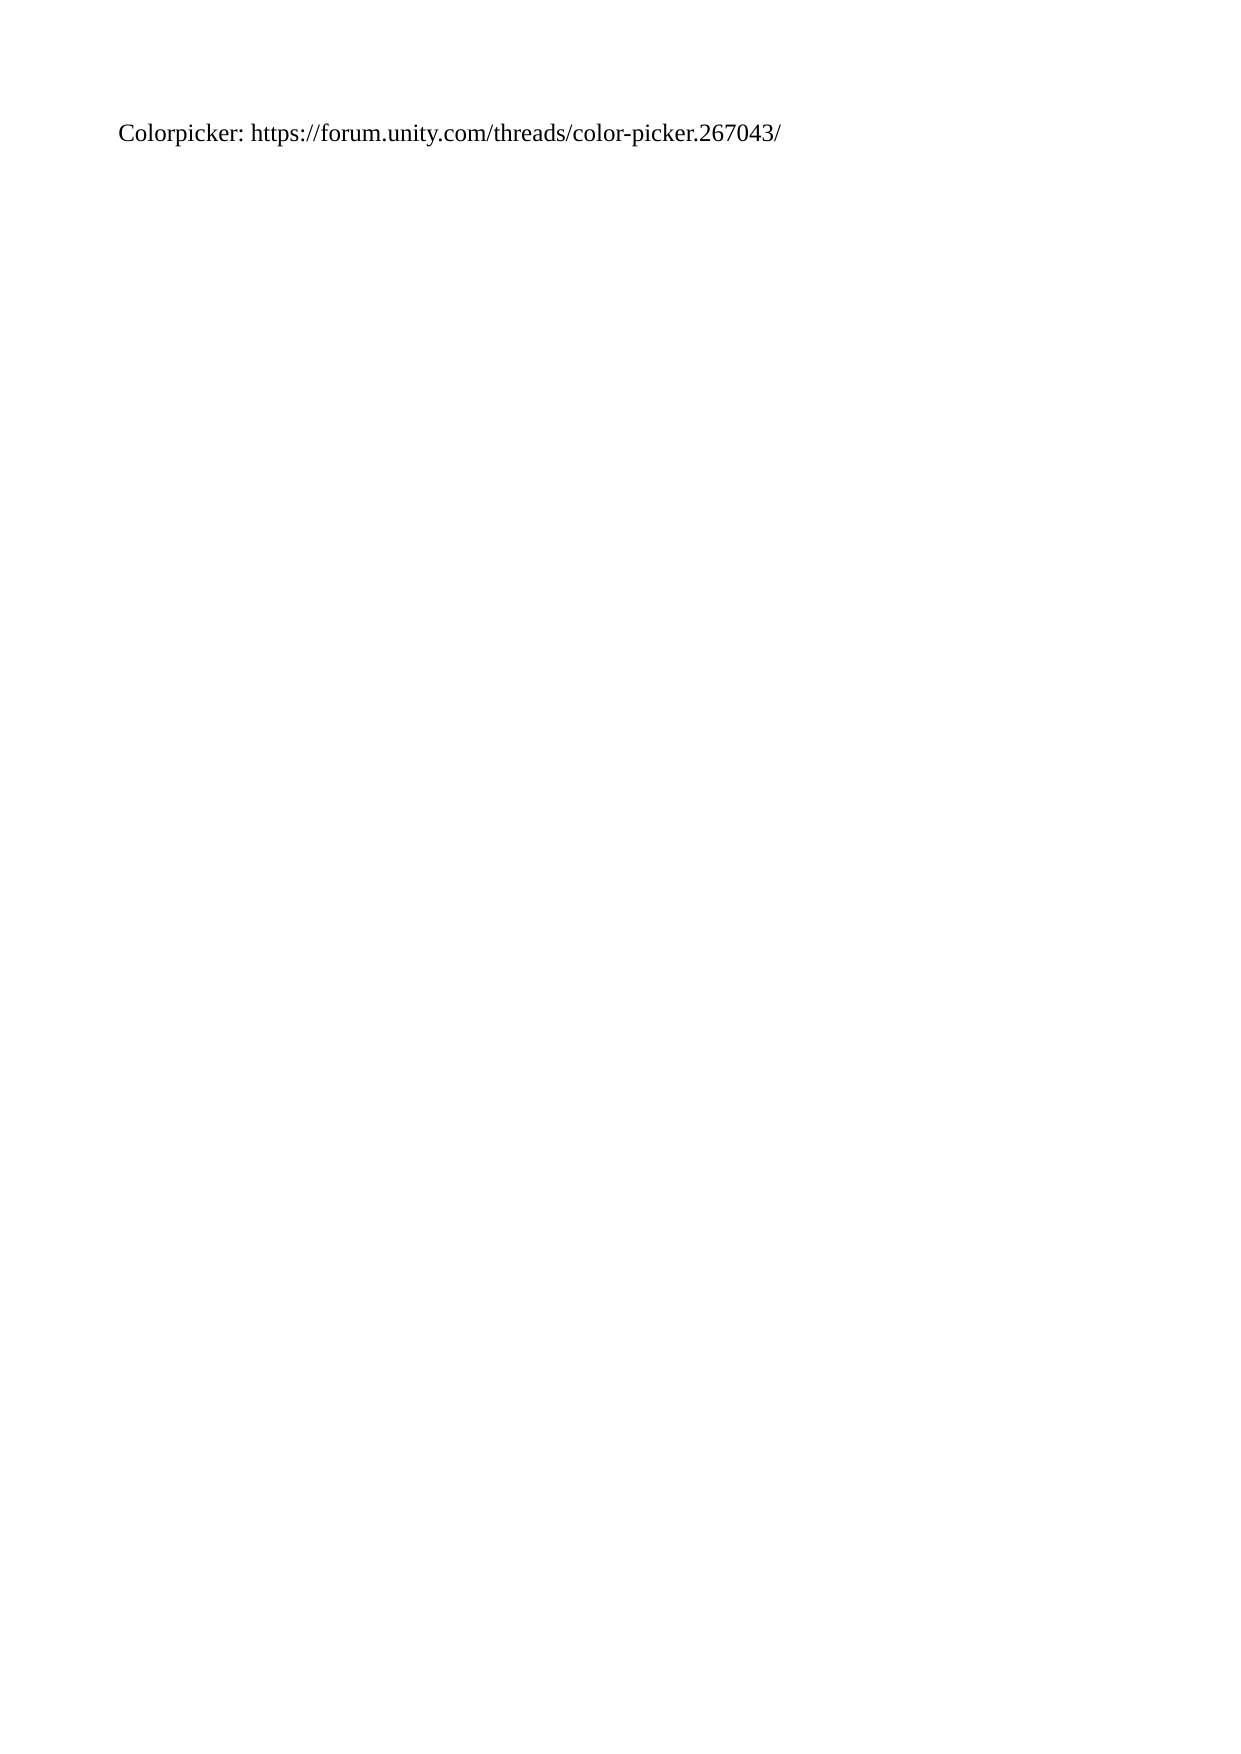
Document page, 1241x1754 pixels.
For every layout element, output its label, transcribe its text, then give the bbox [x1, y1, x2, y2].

text Colorpicker: https://forum.unity.com/threads/color-picker.267043/ [118, 118, 1122, 147]
